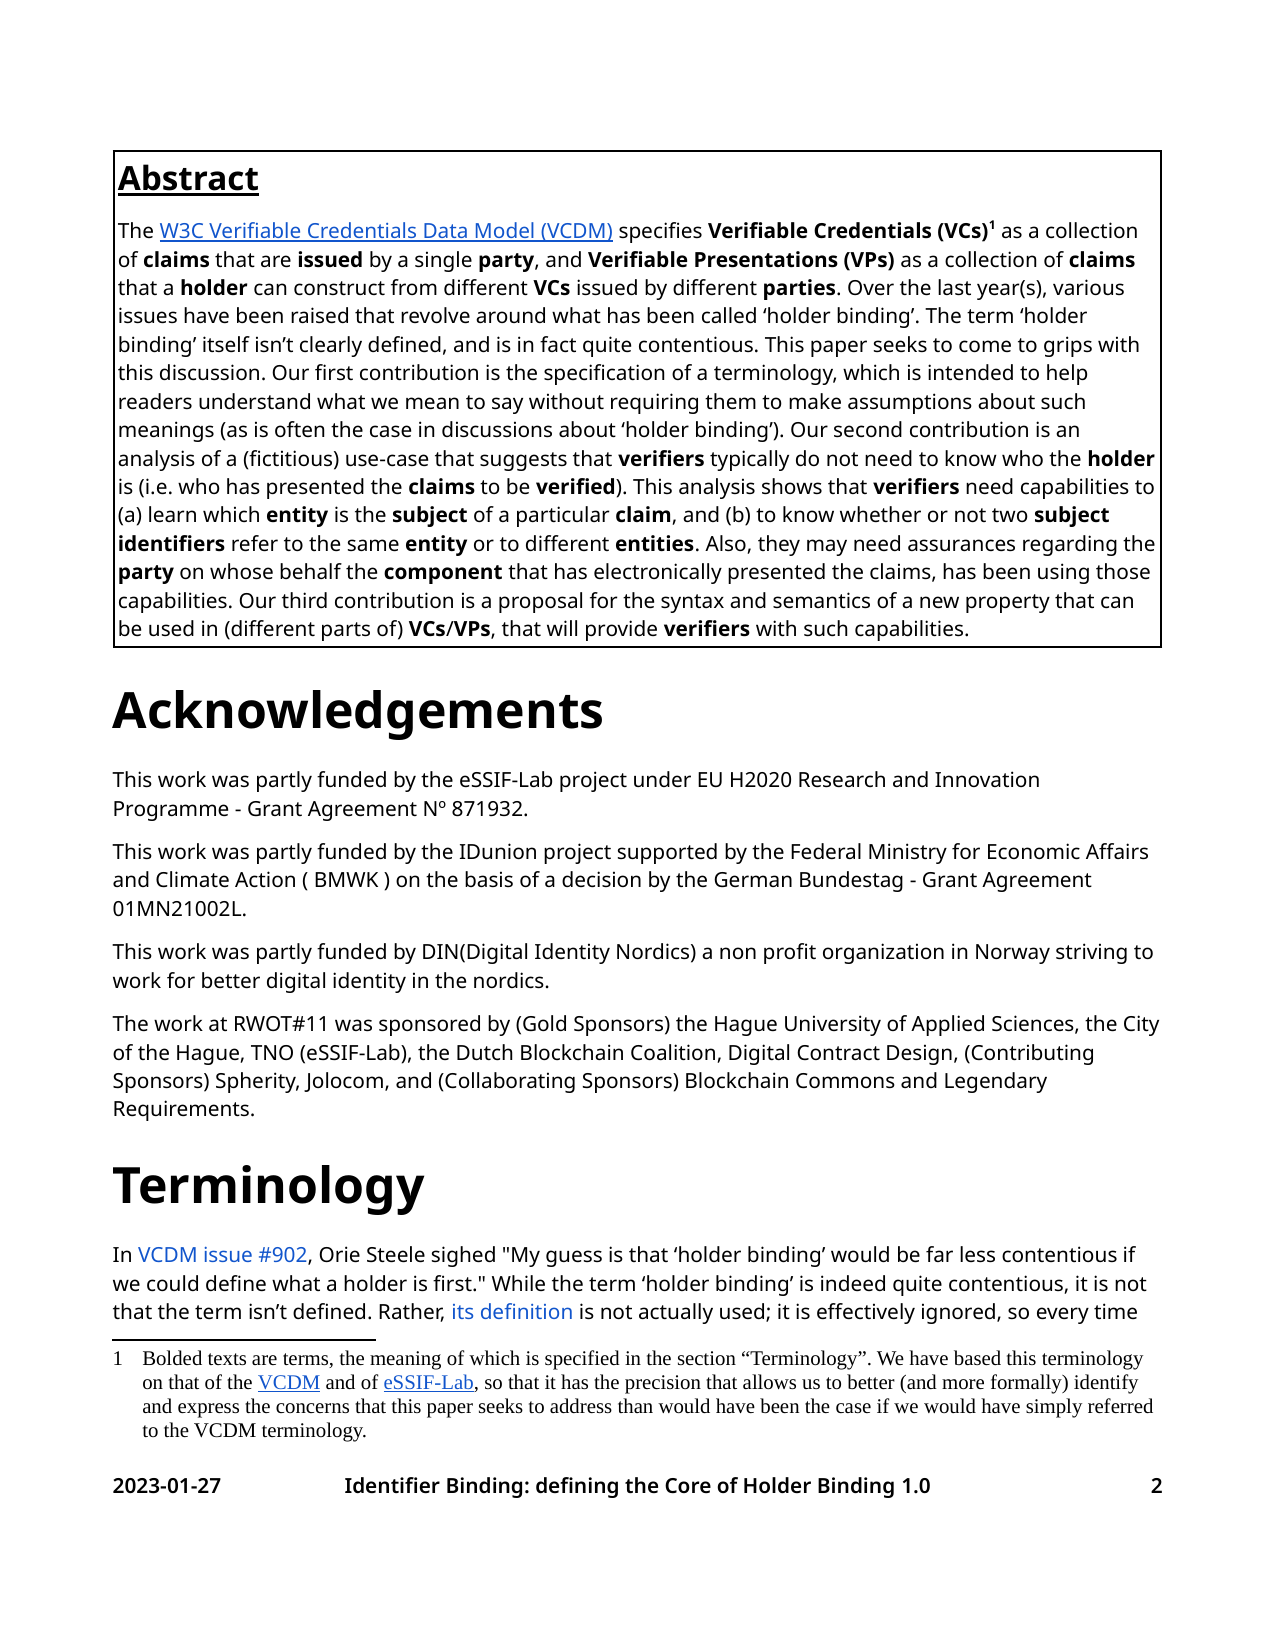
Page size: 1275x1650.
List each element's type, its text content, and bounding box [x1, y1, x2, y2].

subtitle Acknowledgements [112, 675, 1162, 743]
subtitle Abstract [115, 152, 1160, 201]
text The work at RWOT#11 was sponsored by (Gold Sponsors) the Hague University of Applied Sciences, the City of the Hague, TNO (eSSIF-Lab), the Dutch Blockchain Coalition, Digital Contract Design, (Contributing Sponsors) Spherity, Jolocom, and (Collaborating Sponsors) Blockchain Commons and Legendary Requirements. [112, 1009, 1162, 1123]
text This work was partly funded by the eSSIF-Lab project under EU H2020 Research and Innovation Programme - Grant Agreement Nº 871932. [112, 765, 1162, 822]
text This work was partly funded by DIN(Digital Identity Nordics) a non profit organization in Norway striving to work for better digital identity in the nordics. [112, 937, 1162, 994]
text The W3C Verifiable Credentials Data Model (VCDM) specifies Verifiable Credentials (VCs) as a collection of claims that are issued by a single party, and Verifiable Presentations (VPs) as a collection of claims that a holder can construct from different VCs issued by different parties. Over the last year(s), various issues have been raised that revolve around what has been called ‘holder binding’. The term ‘holder binding’ itself isn’t clearly defined, and is in fact quite contentious. This paper seeks to come to grips with this discussion. Our first contribution is the specification of a terminology, which is intended to help readers understand what we mean to say without requiring them to make assumptions about such meanings (as is often the case in discussions about ‘holder binding’). Our second contribution is an analysis of a (fictitious) use-case that suggests that verifiers typically do not need to know who the holder is (i.e. who has presented the claims to be verified). This analysis shows that verifiers need capabilities to (a) learn which entity is the subject of a particular claim, and (b) to know whether or not two subject identifiers refer to the same entity or to different entities. Also, they may need assurances regarding the party on whose behalf the component that has electronically presented the claims, has been using those capabilities. Our third contribution is a proposal for the syntax and semantics of a new property that can be used in (different parts of) VCs/VPs, that will provide verifiers with such capabilities. [115, 211, 1160, 646]
subtitle Terminology [112, 1150, 1162, 1218]
text This work was partly funded by the IDunion project supported by the Federal Ministry for Economic Affairs and Climate Action ( BMWK ) on the basis of a decision by the German Bundestag - Grant Agreement 01MN21002L. [112, 837, 1162, 922]
text In VCDM issue #902, Orie Steele sighed "My guess is that ‘holder binding’ would be far less contentious if we could define what a holder is first." While the term ‘holder binding’ is indeed quite contentious, it is not that the term isn’t defined. Rather, its definition is not actually used; it is effectively ignored, so every time [112, 1240, 1162, 1326]
text Bolded texts are terms, the meaning of which is specified in the section “Terminology”. We have based this terminology on that of the VCDM and of eSSIF-Lab, so that it has the precision that allows us to better (and more formally) identify and express the concerns that this paper seeks to address than would have been the case if we would have simply referred to the VCDM terminology. [112, 1346, 1162, 1442]
